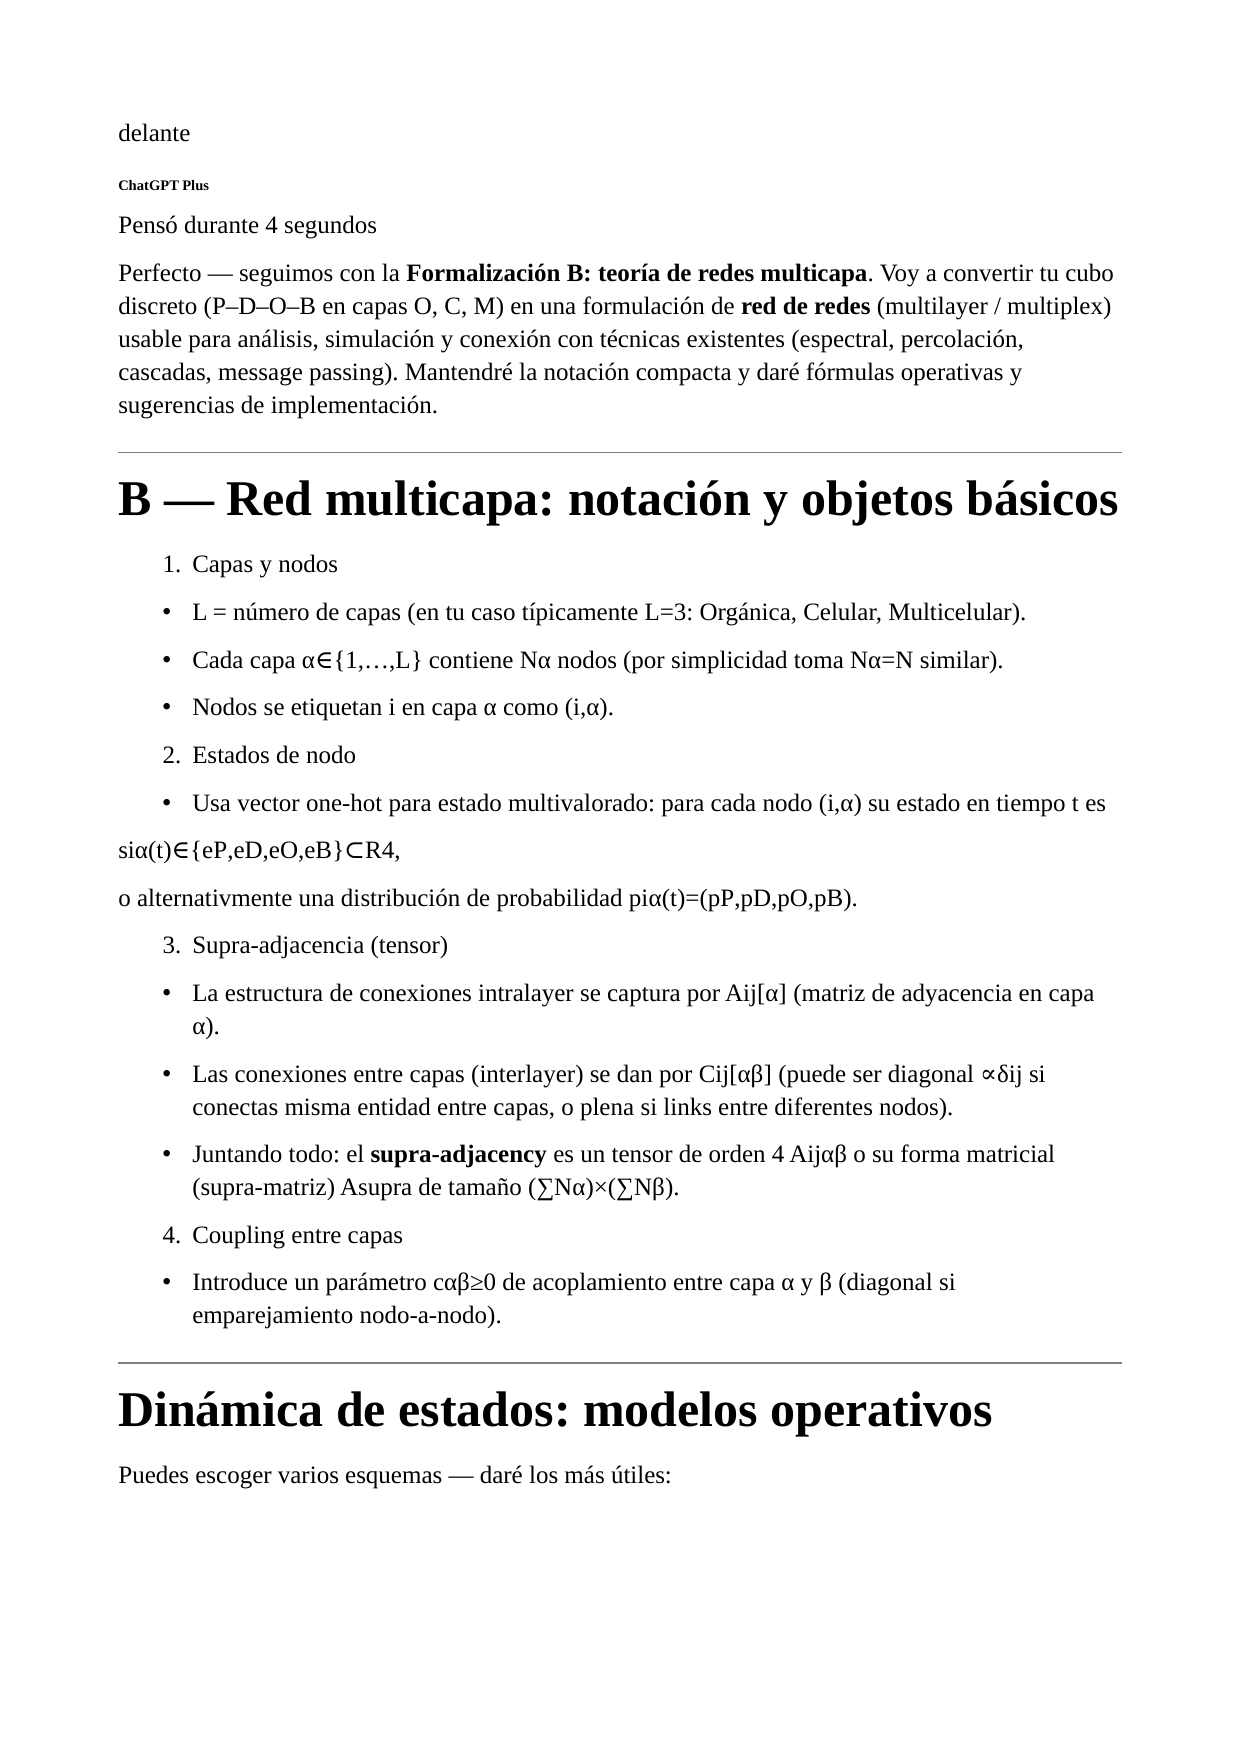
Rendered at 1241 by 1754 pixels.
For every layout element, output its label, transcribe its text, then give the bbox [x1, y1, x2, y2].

list Coupling entre capas [162, 1220, 1122, 1249]
list Capas y nodos [162, 549, 1122, 578]
list Las conexiones entre capas (interlayer) se dan por Cij[αβ]​ (puede ser diagonal ∝δij​ si conectas misma entidad entre capas, o plena si links entre diferentes nodos). [162, 1059, 1122, 1120]
list Introduce un parámetro cαβ​≥0 de acoplamiento entre capa α y β (diagonal si emparejamiento nodo-a-nodo). [162, 1267, 1122, 1329]
list La estructura de conexiones intralayer se captura por Aij[α]​ (matriz de adyacencia en capa α). [162, 978, 1122, 1040]
subtitle Dinámica de estados: modelos operativos [118, 1379, 1122, 1437]
list Nodos se etiquetan i en capa α como (i,α). [162, 692, 1122, 721]
text o alternativmente una distribución de probabilidad piα​(t)=(pP​,pD​,pO​,pB​). [118, 883, 1122, 912]
subtitle ChatGPT Plus [118, 176, 1122, 193]
list Juntando todo: el supra-adjacency es un tensor de orden 4 Aijαβ​ o su forma matricial (supra-matriz) Asupra de tamaño (∑Nα​)×(∑Nβ​). [162, 1139, 1122, 1201]
list Cada capa α∈{1,…,L} contiene Nα​ nodos (por simplicidad toma Nα​=N similar). [162, 645, 1122, 673]
list Usa vector one-hot para estado multivalorado: para cada nodo (i,α) su estado en tiempo t es [162, 788, 1122, 816]
list Supra-adjacencia (tensor) [162, 930, 1122, 959]
text Puedes escoger varios esquemas — daré los más útiles: [118, 1460, 1122, 1489]
list Estados de nodo [162, 740, 1122, 769]
text delante [118, 118, 1122, 147]
text Perfecto — seguimos con la Formalización B: teoría de redes multicapa. Voy a convertir tu cubo discreto (P–D–O–B en capas O, C, M) en una formulación de red de redes (multilayer / multiplex) usable para análisis, simulación y conexión con técnicas existentes (espectral, percolación, cascadas, message passing). Mantendré la notación compacta y daré fórmulas operativas y sugerencias de implementación. [118, 258, 1122, 419]
list L = número de capas (en tu caso típicamente L=3: Orgánica, Celular, Multicelular). [162, 597, 1122, 626]
text siα​(t)∈{eP​,eD​,eO​,eB​}⊂R4, [118, 835, 1122, 864]
text Pensó durante 4 segundos [118, 210, 1122, 239]
subtitle B — Red multicapa: notación y objetos básicos [118, 469, 1122, 526]
